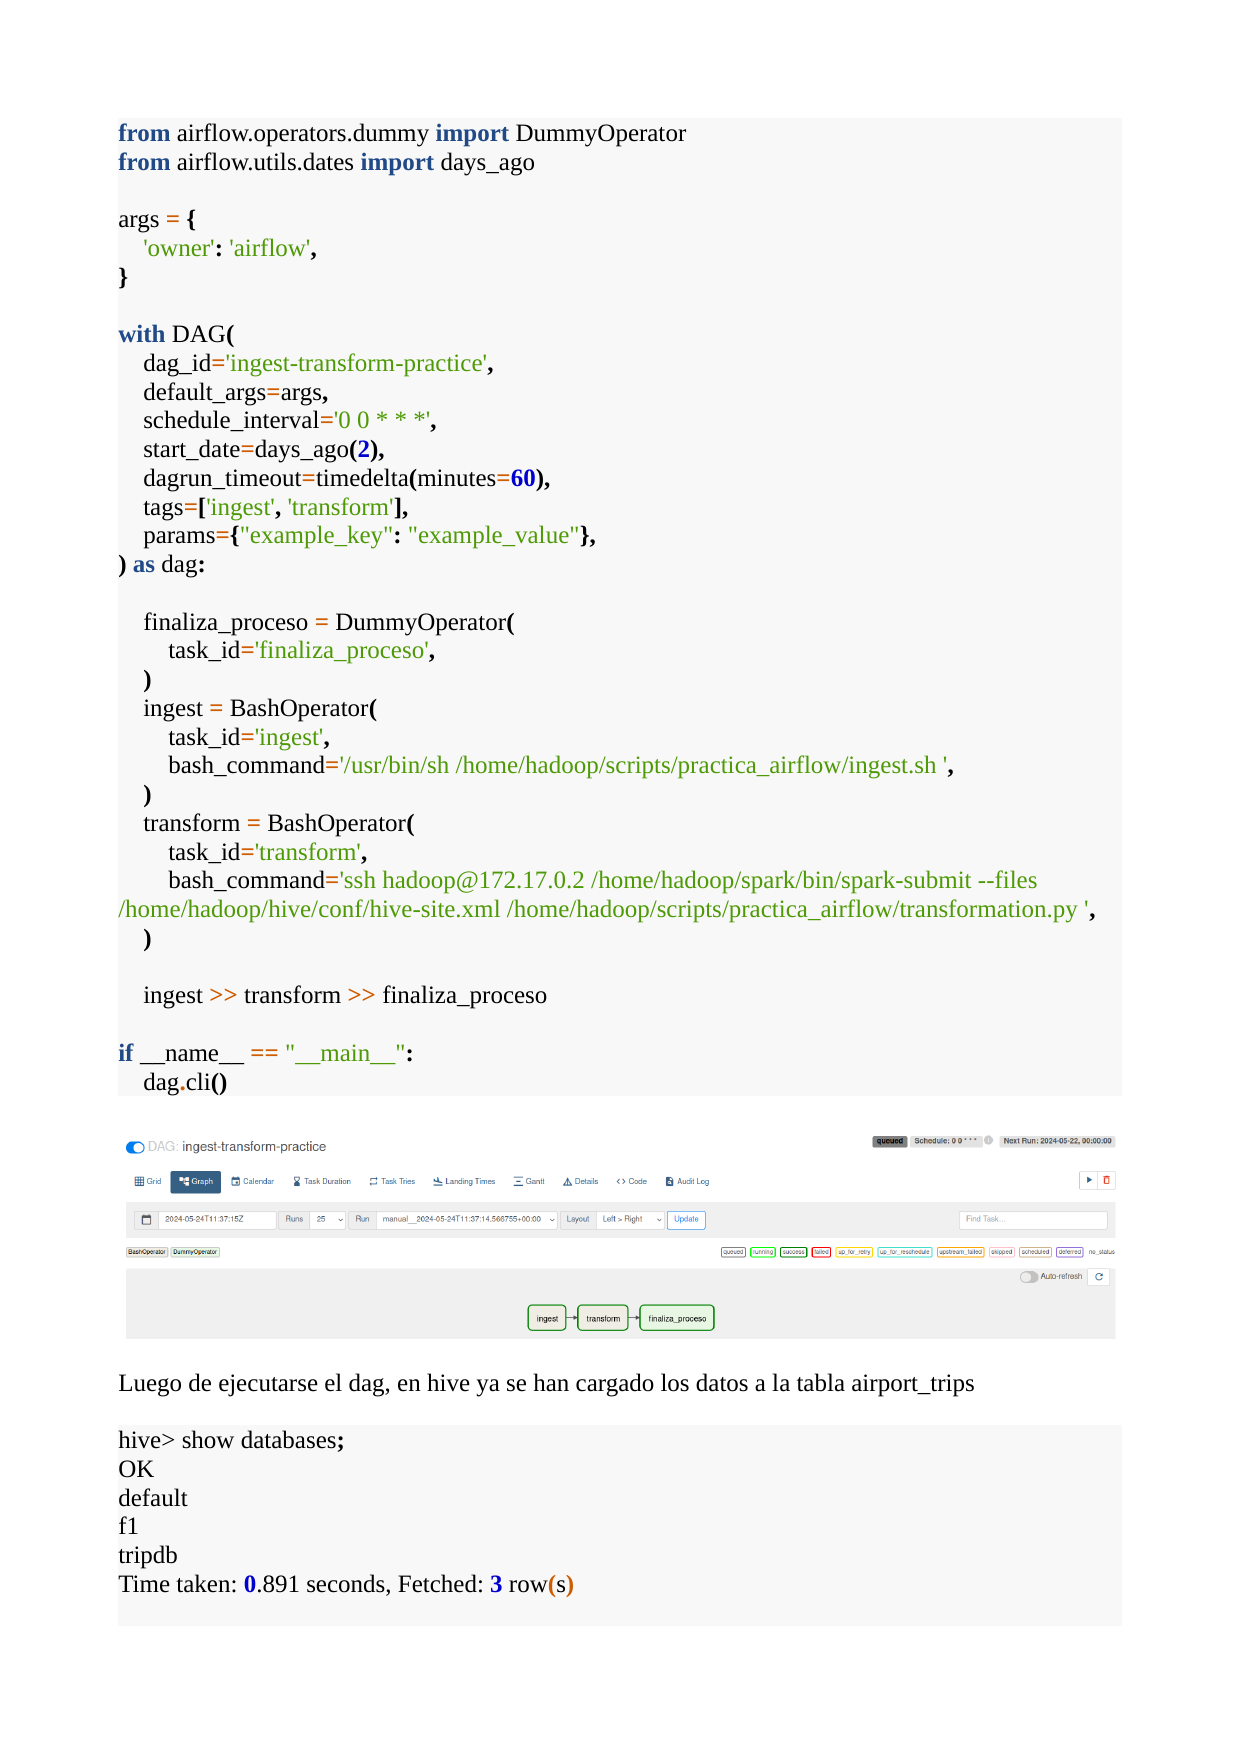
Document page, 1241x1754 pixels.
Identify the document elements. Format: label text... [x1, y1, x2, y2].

text ) [118, 664, 1122, 693]
text task_id='transform', [118, 837, 1122, 866]
text args = { [118, 204, 1122, 233]
text from airflow.utils.dates import days_ago [118, 147, 1122, 176]
text ) as dag: [118, 549, 1122, 578]
text finaliza_proceso = DummyOperator( [118, 607, 1122, 636]
text hive> show databases; [118, 1425, 1122, 1454]
text OK [118, 1454, 1122, 1483]
text ) [118, 923, 1122, 952]
text bash_command='ssh hadoop@172.17.0.2 /home/hadoop/spark/bin/spark-submit --files /home/hadoop/hive/conf/hive-site.xml /home/hadoop/scripts/practica_airflow/transformation.py ', [118, 866, 1122, 923]
text dagrun_timeout=timedelta(minutes=60), [118, 463, 1122, 492]
text params={"example_key": "example_value"}, [118, 521, 1122, 549]
text with DAG( [118, 319, 1122, 348]
text tripdb [118, 1540, 1122, 1569]
text schedule_interval='0 0 * * *', [118, 406, 1122, 434]
text tags=['ingest', 'transform'], [118, 492, 1122, 521]
text task_id='ingest', [118, 722, 1122, 751]
text dag.cli() [118, 1067, 1122, 1096]
text Time taken: 0.891 seconds, Fetched: 3 row(s) [118, 1569, 1122, 1598]
text f1 [118, 1511, 1122, 1540]
text default [118, 1483, 1122, 1511]
text ) [118, 779, 1122, 808]
text dag_id='ingest-transform-practice', [118, 348, 1122, 377]
text Luego de ejecutarse el dag, en hive ya se han cargado los datos a la tabla airport_trips [118, 1368, 1122, 1396]
text task_id='finaliza_proceso', [118, 636, 1122, 664]
text default_args=args, [118, 377, 1122, 406]
text 'owner': 'airflow', [118, 233, 1122, 262]
text start_date=days_ago(2), [118, 434, 1122, 463]
text ingest = BashOperator( [118, 693, 1122, 722]
text bash_command='/usr/bin/sh /home/hadoop/scripts/practica_airflow/ingest.sh ', [118, 751, 1122, 779]
text ingest >> transform >> finaliza_proceso [118, 981, 1122, 1009]
text from airflow.operators.dummy import DummyOperator [118, 118, 1122, 147]
picture [118, 1124, 1123, 1339]
text if __name__ == "__main__": [118, 1038, 1122, 1067]
text } [118, 262, 1122, 291]
text transform = BashOperator( [118, 808, 1122, 837]
